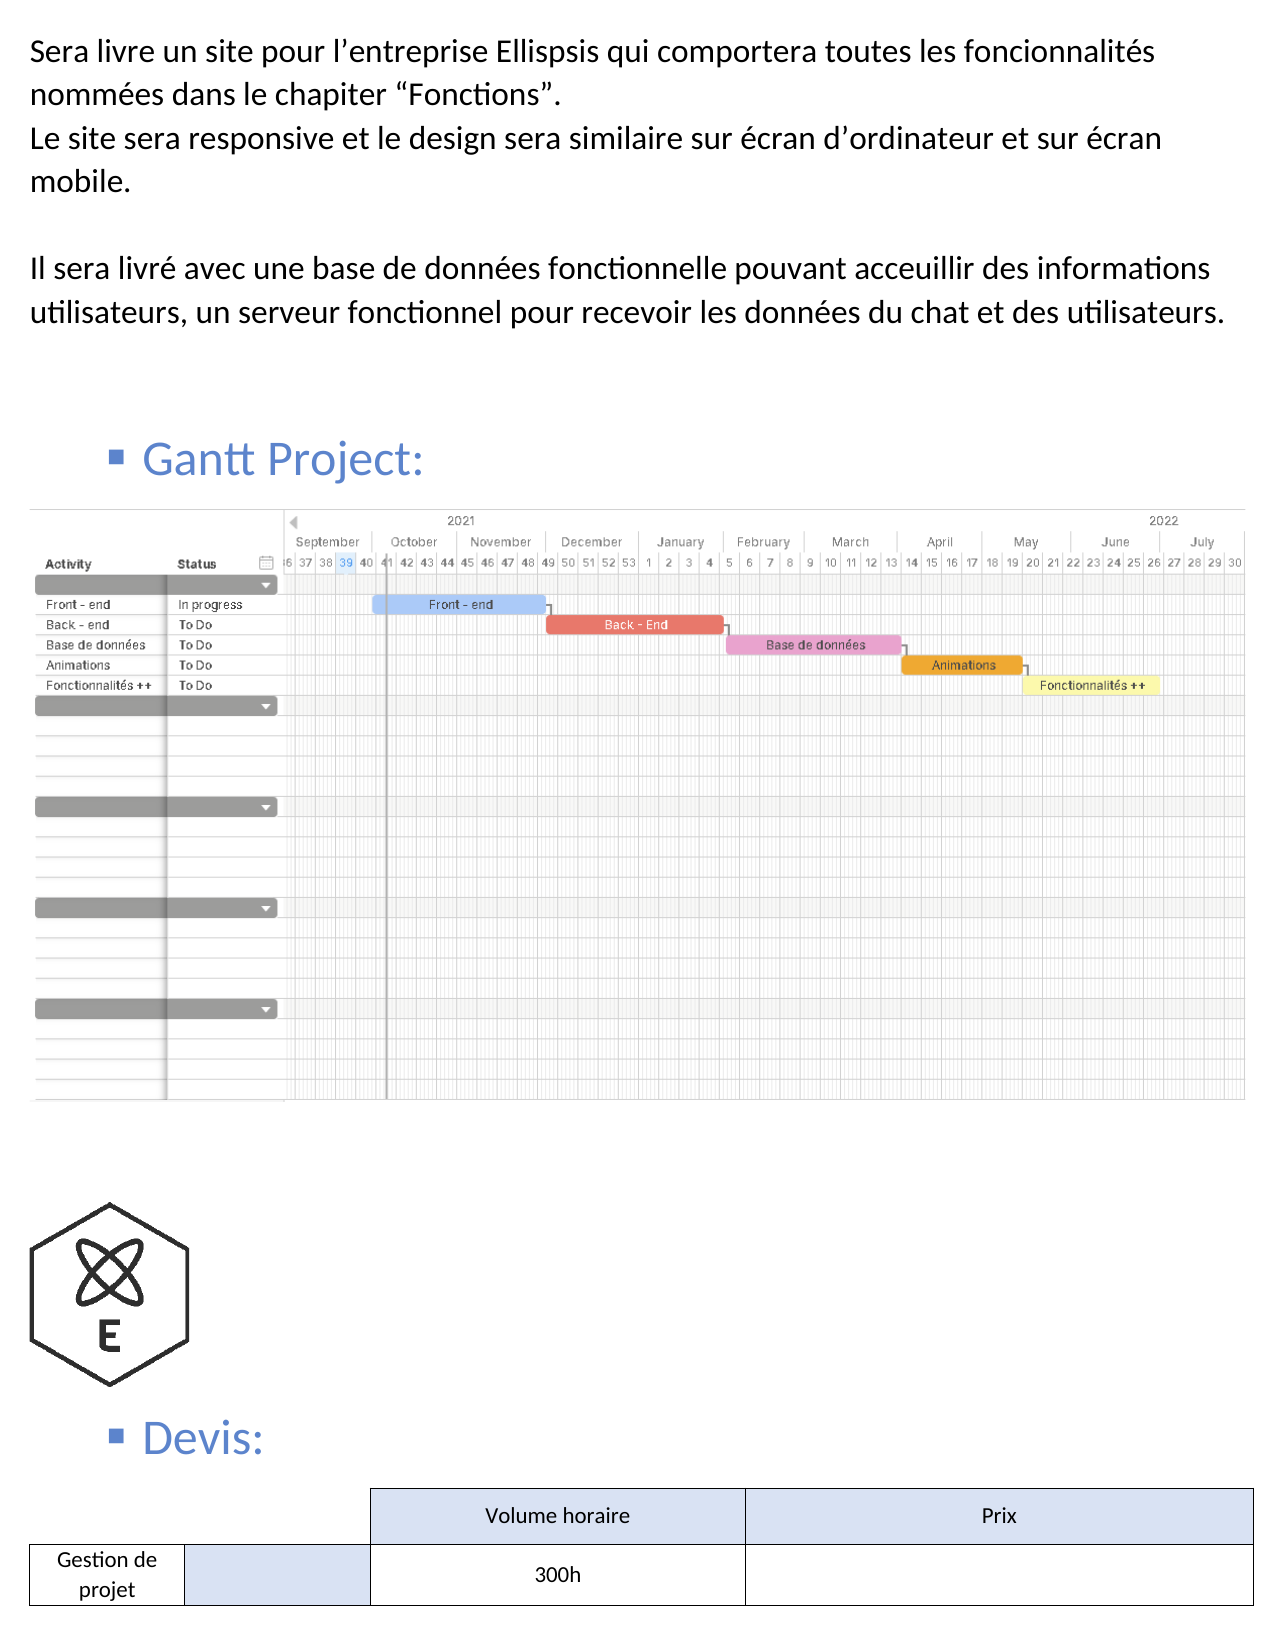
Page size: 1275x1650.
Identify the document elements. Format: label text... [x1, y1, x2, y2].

list Gantt Project: [104, 427, 1245, 488]
table_header [42, 1488, 53, 1544]
table_cell Gestion de projet [30, 1545, 184, 1605]
list Sera livre un site pour l’entreprise Ellispsis qui comportera toutes les foncionnalités nommées dans le chapiter “Fonctions”. Le site sera responsive et le design sera similaire sur écran d’ordinateur et sur écran mobile. Il sera livré avec une base de données fonctionnelle pouvant acceuillir des informations utilisateurs, un serveur fonctionnel pour recevoir les données du chat et des utilisateurs. [29, 29, 1245, 332]
table_header Prix [746, 1489, 1253, 1544]
table_header [184, 1488, 370, 1544]
table_header Volume horaire [371, 1489, 745, 1544]
table_cell 300h [371, 1545, 745, 1605]
table_header [53, 1488, 184, 1544]
table_header [36, 1488, 42, 1544]
table_cell [185, 1545, 370, 1605]
table_header [30, 1488, 36, 1544]
table_cell [746, 1545, 1253, 1605]
list Devis: [104, 1406, 1245, 1467]
